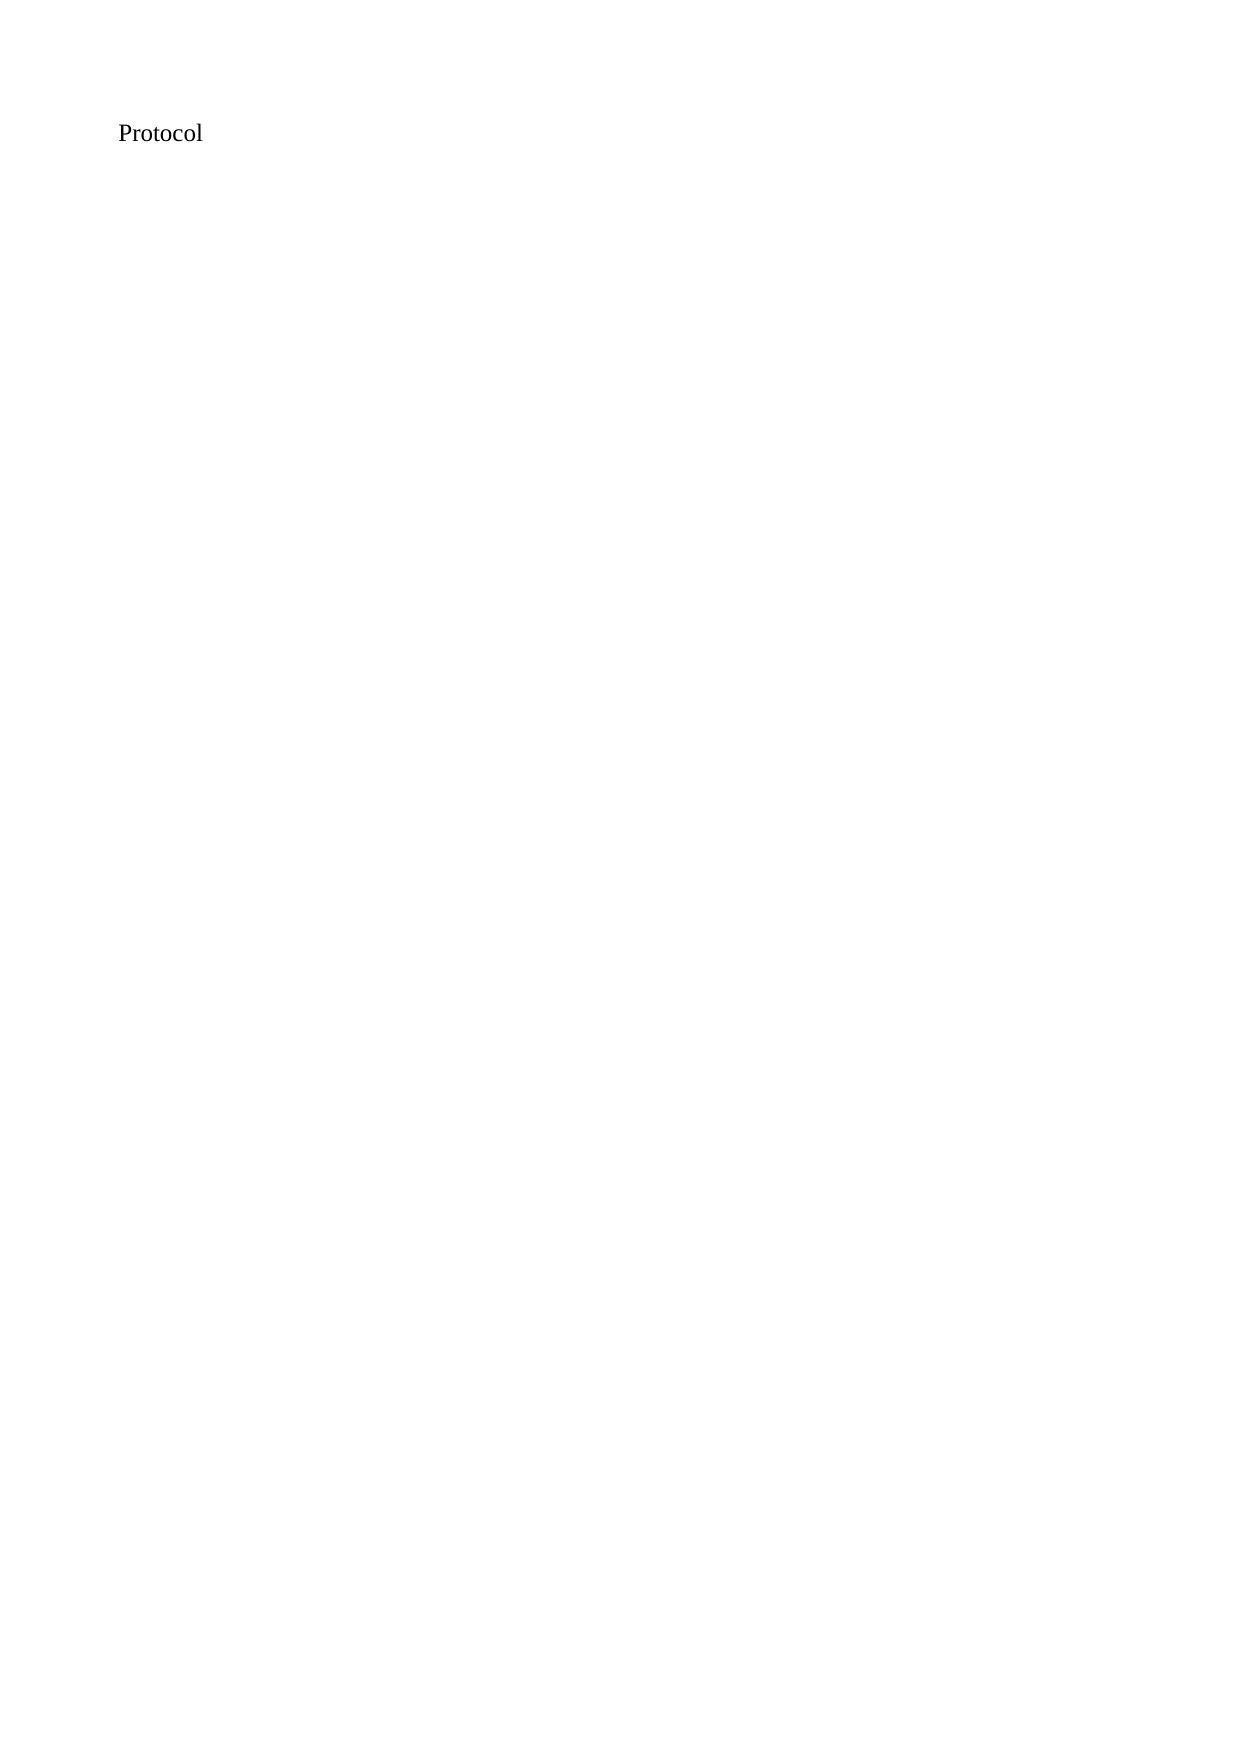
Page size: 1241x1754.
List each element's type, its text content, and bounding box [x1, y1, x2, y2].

text Protocol [118, 118, 1122, 147]
